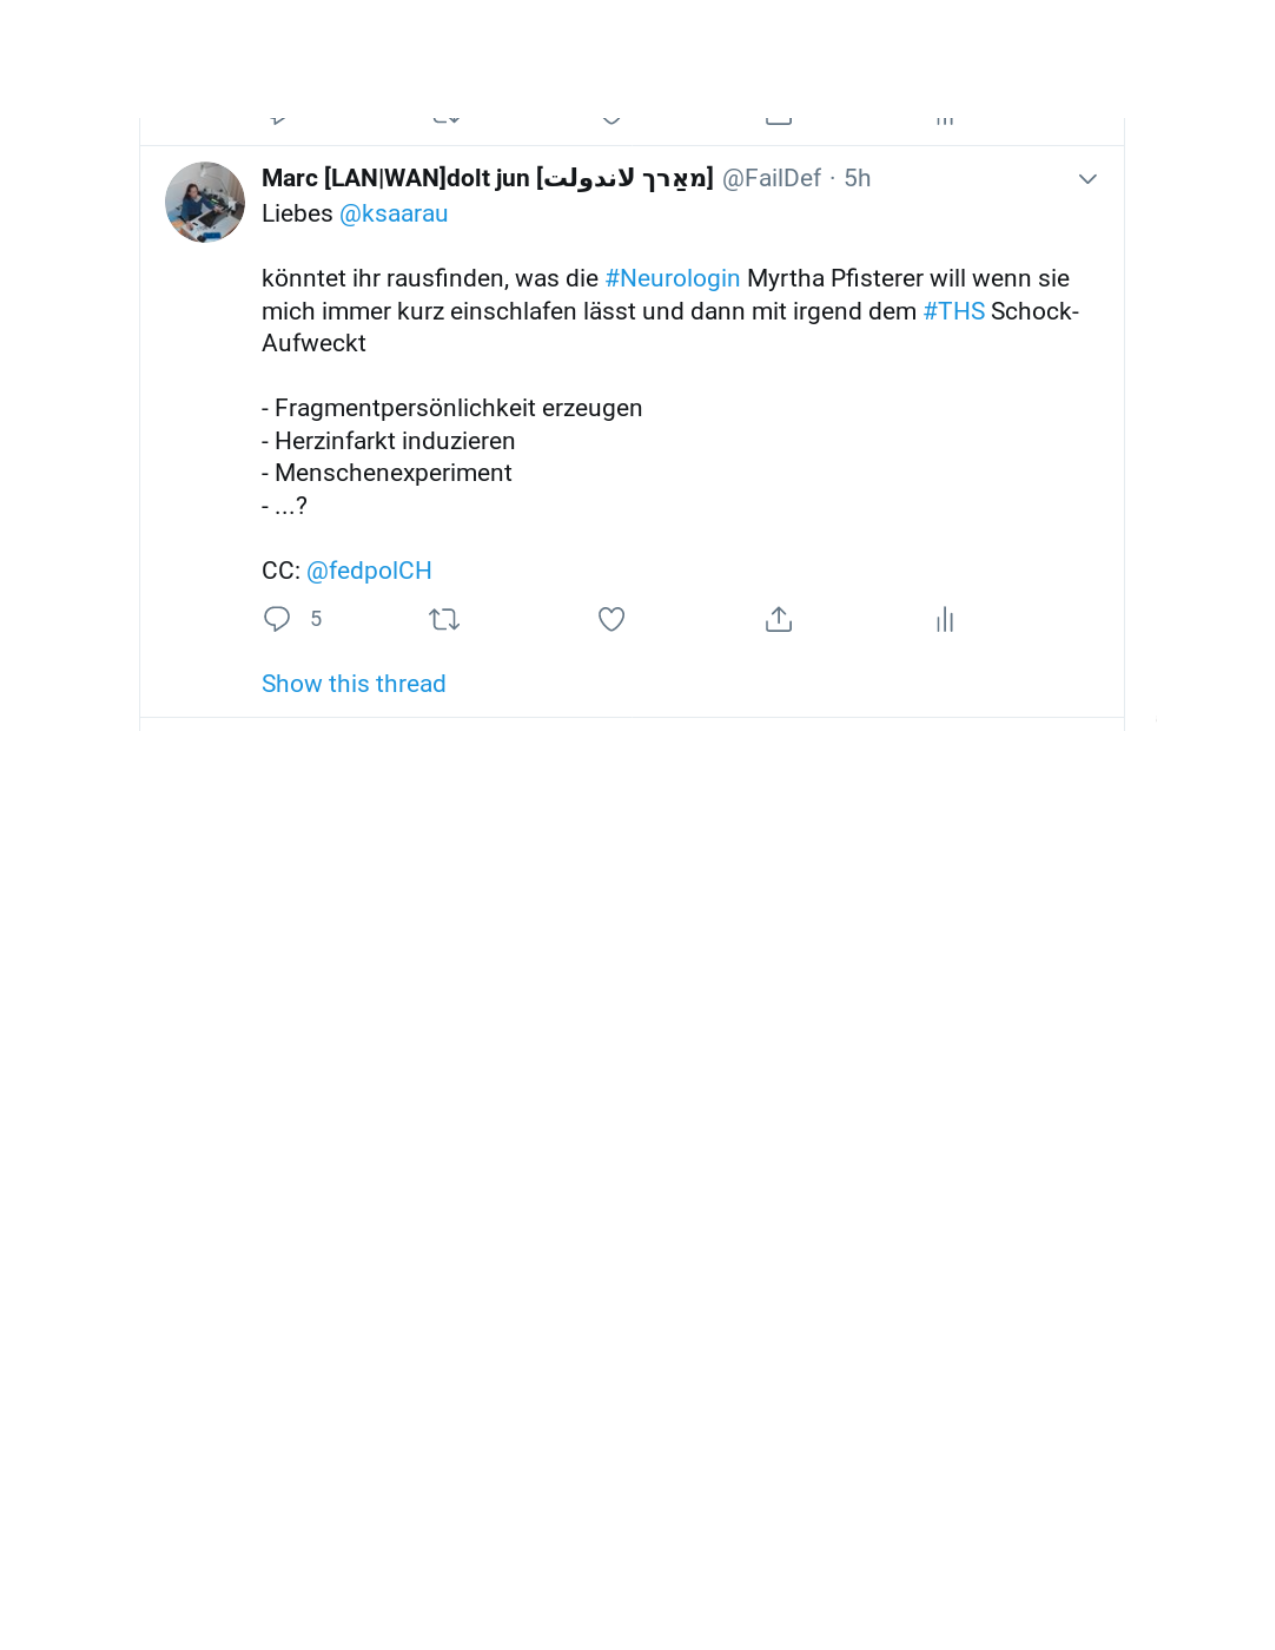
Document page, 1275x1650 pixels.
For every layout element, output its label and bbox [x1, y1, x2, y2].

picture [118, 118, 1157, 731]
